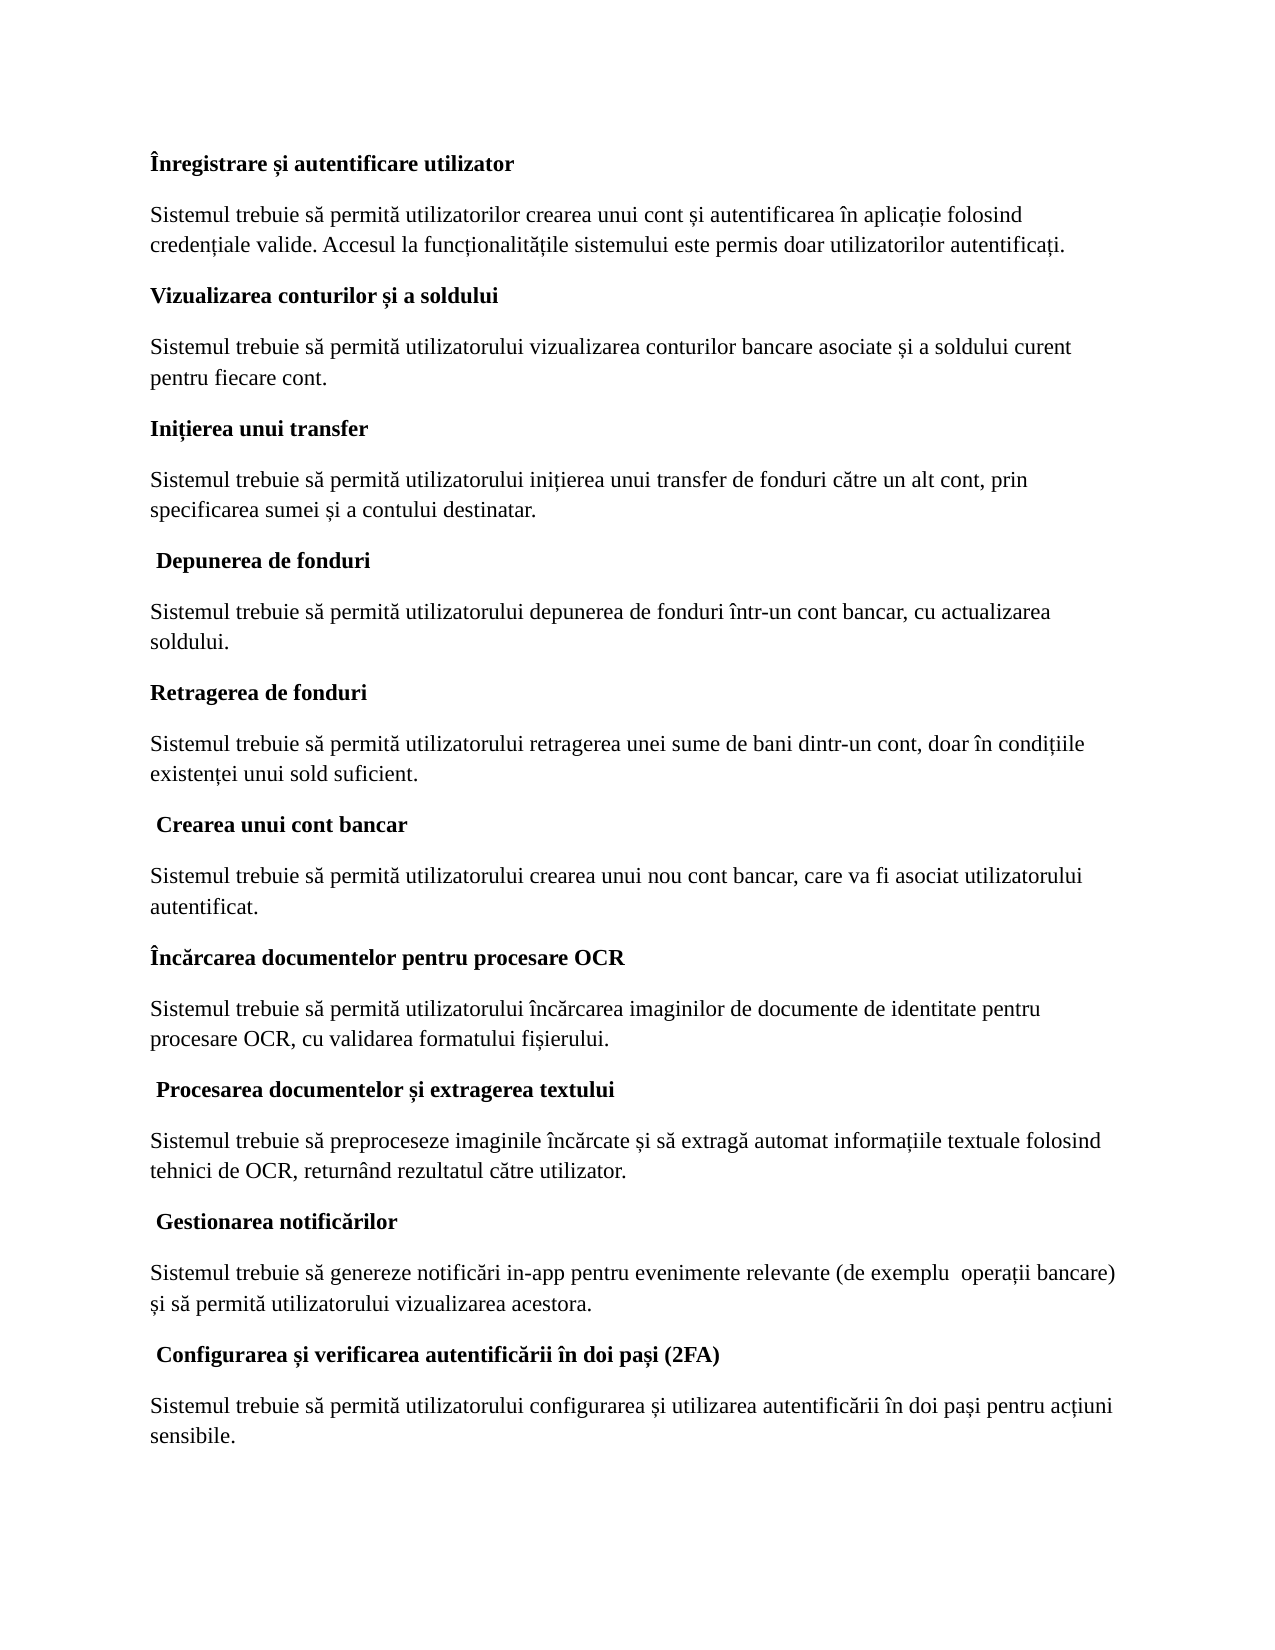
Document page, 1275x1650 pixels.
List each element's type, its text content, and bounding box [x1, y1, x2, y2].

text Sistemul trebuie să permită utilizatorului depunerea de fonduri într-un cont bancar, cu actualizarea soldului. [150, 598, 1125, 654]
text Sistemul trebuie să permită utilizatorului retragerea unei sume de bani dintr-un cont, doar în condițiile existenței unui sold suficient. [150, 730, 1125, 787]
text Sistemul trebuie să permită utilizatorului crearea unui nou cont bancar, care va fi asociat utilizatorului autentificat. [150, 862, 1125, 919]
text Înregistrare și autentificare utilizator [150, 150, 1125, 176]
text Gestionarea notificărilor [150, 1208, 1125, 1235]
text Vizualizarea conturilor și a soldului [150, 282, 1125, 309]
text Sistemul trebuie să preproceseze imaginile încărcate și să extragă automat informațiile textuale folosind tehnici de OCR, returnând rezultatul către utilizator. [150, 1127, 1125, 1184]
text Crearea unui cont bancar [150, 811, 1125, 838]
text Sistemul trebuie să permită utilizatorului vizualizarea conturilor bancare asociate și a soldului curent pentru fiecare cont. [150, 333, 1125, 390]
text Inițierea unui transfer [150, 414, 1125, 441]
text Sistemul trebuie să permită utilizatorilor crearea unui cont și autentificarea în aplicație folosind credențiale valide. Accesul la funcționalitățile sistemului este permis doar utilizatorilor autentificați. [150, 201, 1125, 258]
text Procesarea documentelor și extragerea textului [150, 1076, 1125, 1102]
text Încărcarea documentelor pentru procesare OCR [150, 944, 1125, 970]
text Sistemul trebuie să permită utilizatorului inițierea unui transfer de fonduri către un alt cont, prin specificarea sumei și a contului destinatar. [150, 466, 1125, 522]
text Depunerea de fonduri [150, 547, 1125, 573]
text Sistemul trebuie să permită utilizatorului încărcarea imaginilor de documente de identitate pentru procesare OCR, cu validarea formatului fișierului. [150, 995, 1125, 1051]
text Sistemul trebuie să genereze notificări in-app pentru evenimente relevante (de exemplu operații bancare) și să permită utilizatorului vizualizarea acestora. [150, 1259, 1125, 1316]
text Retragerea de fonduri [150, 679, 1125, 706]
text Configurarea și verificarea autentificării în doi pași (2FA) [150, 1341, 1125, 1367]
text Sistemul trebuie să permită utilizatorului configurarea și utilizarea autentificării în doi pași pentru acțiuni sensibile. [150, 1392, 1125, 1448]
